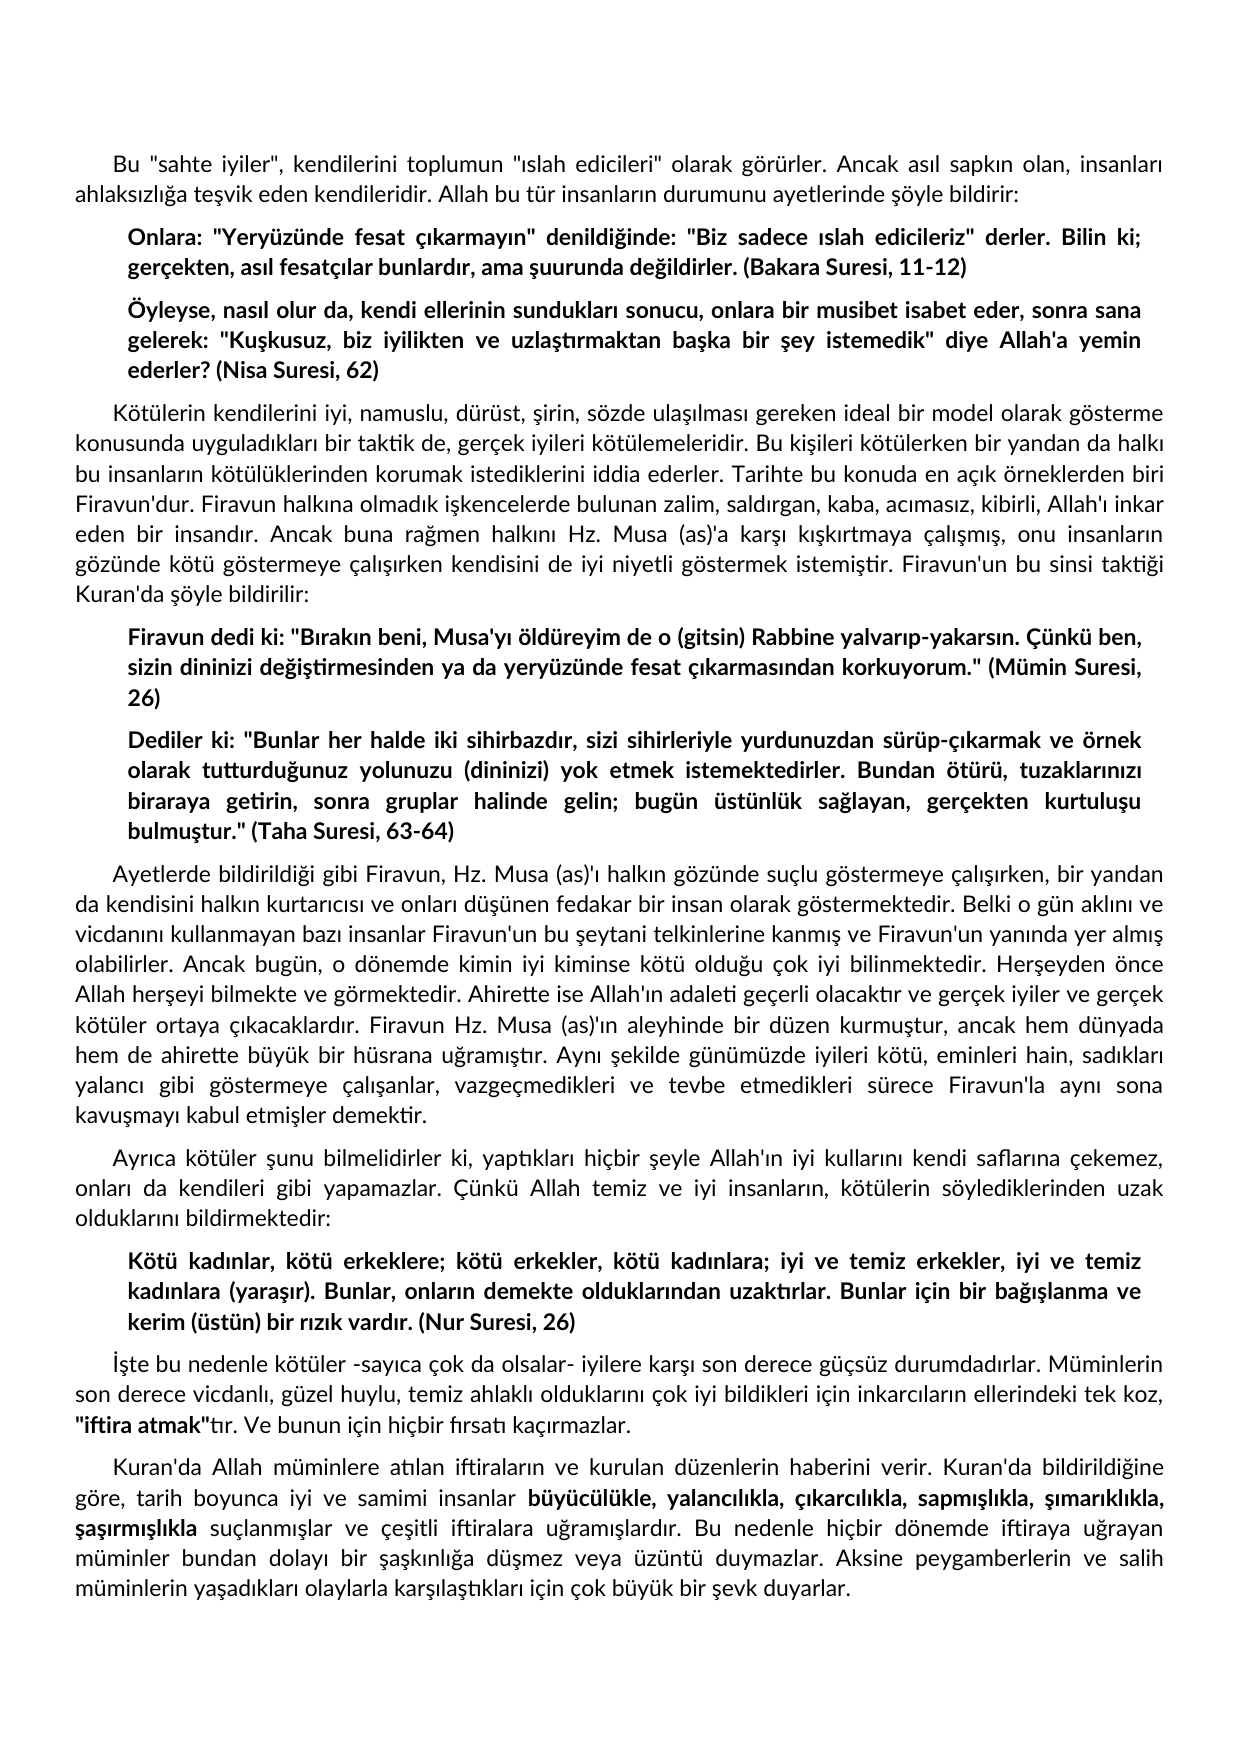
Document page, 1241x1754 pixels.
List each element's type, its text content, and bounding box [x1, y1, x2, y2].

text Öyleyse, nasıl olur da, kendi ellerinin sundukları sonucu, onlara bir musibet isabet eder, sonra sana gelerek: "Kuşkusuz, biz iyilikten ve uzlaştırmaktan başka bir şey istemedik" diye Allah'a yemin ederler? (Nisa Suresi, 62) [127, 296, 1143, 384]
text Onlara: "Yeryüzünde fesat çıkarmayın" denildiğinde: "Biz sadece ıslah edicileriz" derler. Bilin ki; gerçekten, asıl fesatçılar bunlardır, ama şuurunda değildirler. (Bakara Suresi, 11-12) [127, 223, 1143, 281]
text Bu "sahte iyiler", kendilerini toplumun "ıslah edicileri" olarak görürler. Ancak asıl sapkın olan, insanları ahlaksızlığa teşvik eden kendileridir. Allah bu tür insanların durumunu ayetlerinde şöyle bildirir: [75, 150, 1165, 208]
text Firavun dedi ki: "Bırakın beni, Musa'yı öldüreyim de o (gitsin) Rabbine yalvarıp-yakarsın. Çünkü ben, sizin dininizi değiştirmesinden ya da yeryüzünde fesat çıkarmasından korkuyorum." (Mümin Suresi, 26) [127, 623, 1143, 711]
text Kötü kadınlar, kötü erkeklere; kötü erkekler, kötü kadınlara; iyi ve temiz erkekler, iyi ve temiz kadınlara (yaraşır). Bunlar, onların demekte olduklarından uzaktırlar. Bunlar için bir bağışlanma ve kerim (üstün) bir rızık vardır. (Nur Suresi, 26) [127, 1247, 1143, 1335]
text Kuran'da Allah müminlere atılan iftiraların ve kurulan düzenlerin haberini verir. Kuran'da bildirildiğine göre, tarih boyunca iyi ve samimi insanlar büyücülükle, yalancılıkla, çıkarcılıkla, sapmışlıkla, şımarıklıkla, şaşırmışlıkla suçlanmışlar ve çeşitli iftiralara uğramışlardır. Bu nedenle hiçbir dönemde iftiraya uğrayan müminler bundan dolayı bir şaşkınlığa düşmez veya üzüntü duymazlar. Aksine peygamberlerin ve salih müminlerin yaşadıkları olaylarla karşılaştıkları için çok büyük bir şevk duyarlar. [75, 1453, 1165, 1601]
text İşte bu nedenle kötüler -sayıca çok da olsalar- iyilere karşı son derece güçsüz durumdadırlar. Müminlerin son derece vicdanlı, güzel huylu, temiz ahlaklı olduklarını çok iyi bildikleri için inkarcıların ellerindeki tek koz, "iftira atmak"tır. Ve bunun için hiçbir fırsatı kaçırmazlar. [75, 1350, 1165, 1438]
text Ayetlerde bildirildiği gibi Firavun, Hz. Musa (as)'ı halkın gözünde suçlu göstermeye çalışırken, bir yandan da kendisini halkın kurtarıcısı ve onları düşünen fedakar bir insan olarak göstermektedir. Belki o gün aklını ve vicdanını kullanmayan bazı insanlar Firavun'un bu şeytani telkinlerine kanmış ve Firavun'un yanında yer almış olabilirler. Ancak bugün, o dönemde kimin iyi kiminse kötü olduğu çok iyi bilinmektedir. Herşeyden önce Allah herşeyi bilmekte ve görmektedir. Ahirette ise Allah'ın adaleti geçerli olacaktır ve gerçek iyiler ve gerçek kötüler ortaya çıkacaklardır. Firavun Hz. Musa (as)'ın aleyhinde bir düzen kurmuştur, ancak hem dünyada hem de ahirette büyük bir hüsrana uğramıştır. Aynı şekilde günümüzde iyileri kötü, eminleri hain, sadıkları yalancı gibi göstermeye çalışanlar, vazgeçmedikleri ve tevbe etmedikleri sürece Firavun'la aynı sona kavuşmayı kabul etmişler demektir. [75, 859, 1165, 1128]
text Ayrıca kötüler şunu bilmelidirler ki, yaptıkları hiçbir şeyle Allah'ın iyi kullarını kendi saflarına çekemez, onları da kendileri gibi yapamazlar. Çünkü Allah temiz ve iyi insanların, kötülerin söylediklerinden uzak olduklarını bildirmektedir: [75, 1144, 1165, 1232]
text Kötülerin kendilerini iyi, namuslu, dürüst, şirin, sözde ulaşılması gereken ideal bir model olarak gösterme konusunda uyguladıkları bir taktik de, gerçek iyileri kötülemeleridir. Bu kişileri kötülerken bir yandan da halkı bu insanların kötülüklerinden korumak istediklerini iddia ederler. Tarihte bu konuda en açık örneklerden biri Firavun'dur. Firavun halkına olmadık işkencelerde bulunan zalim, saldırgan, kaba, acımasız, kibirli, Allah'ı inkar eden bir insandır. Ancak buna rağmen halkını Hz. Musa (as)'a karşı kışkırtmaya çalışmış, onu insanların gözünde kötü göstermeye çalışırken kendisini de iyi niyetli göstermek istemiştir. Firavun'un bu sinsi taktiği Kuran'da şöyle bildirilir: [75, 399, 1165, 608]
text Dediler ki: "Bunlar her halde iki sihirbazdır, sizi sihirleriyle yurdunuzdan sürüp-çıkarmak ve örnek olarak tutturduğunuz yolunuzu (dininizi) yok etmek istemektedirler. Bundan ötürü, tuzaklarınızı biraraya getirin, sonra gruplar halinde gelin; bugün üstünlük sağlayan, gerçekten kurtuluşu bulmuştur." (Taha Suresi, 63-64) [127, 726, 1143, 844]
